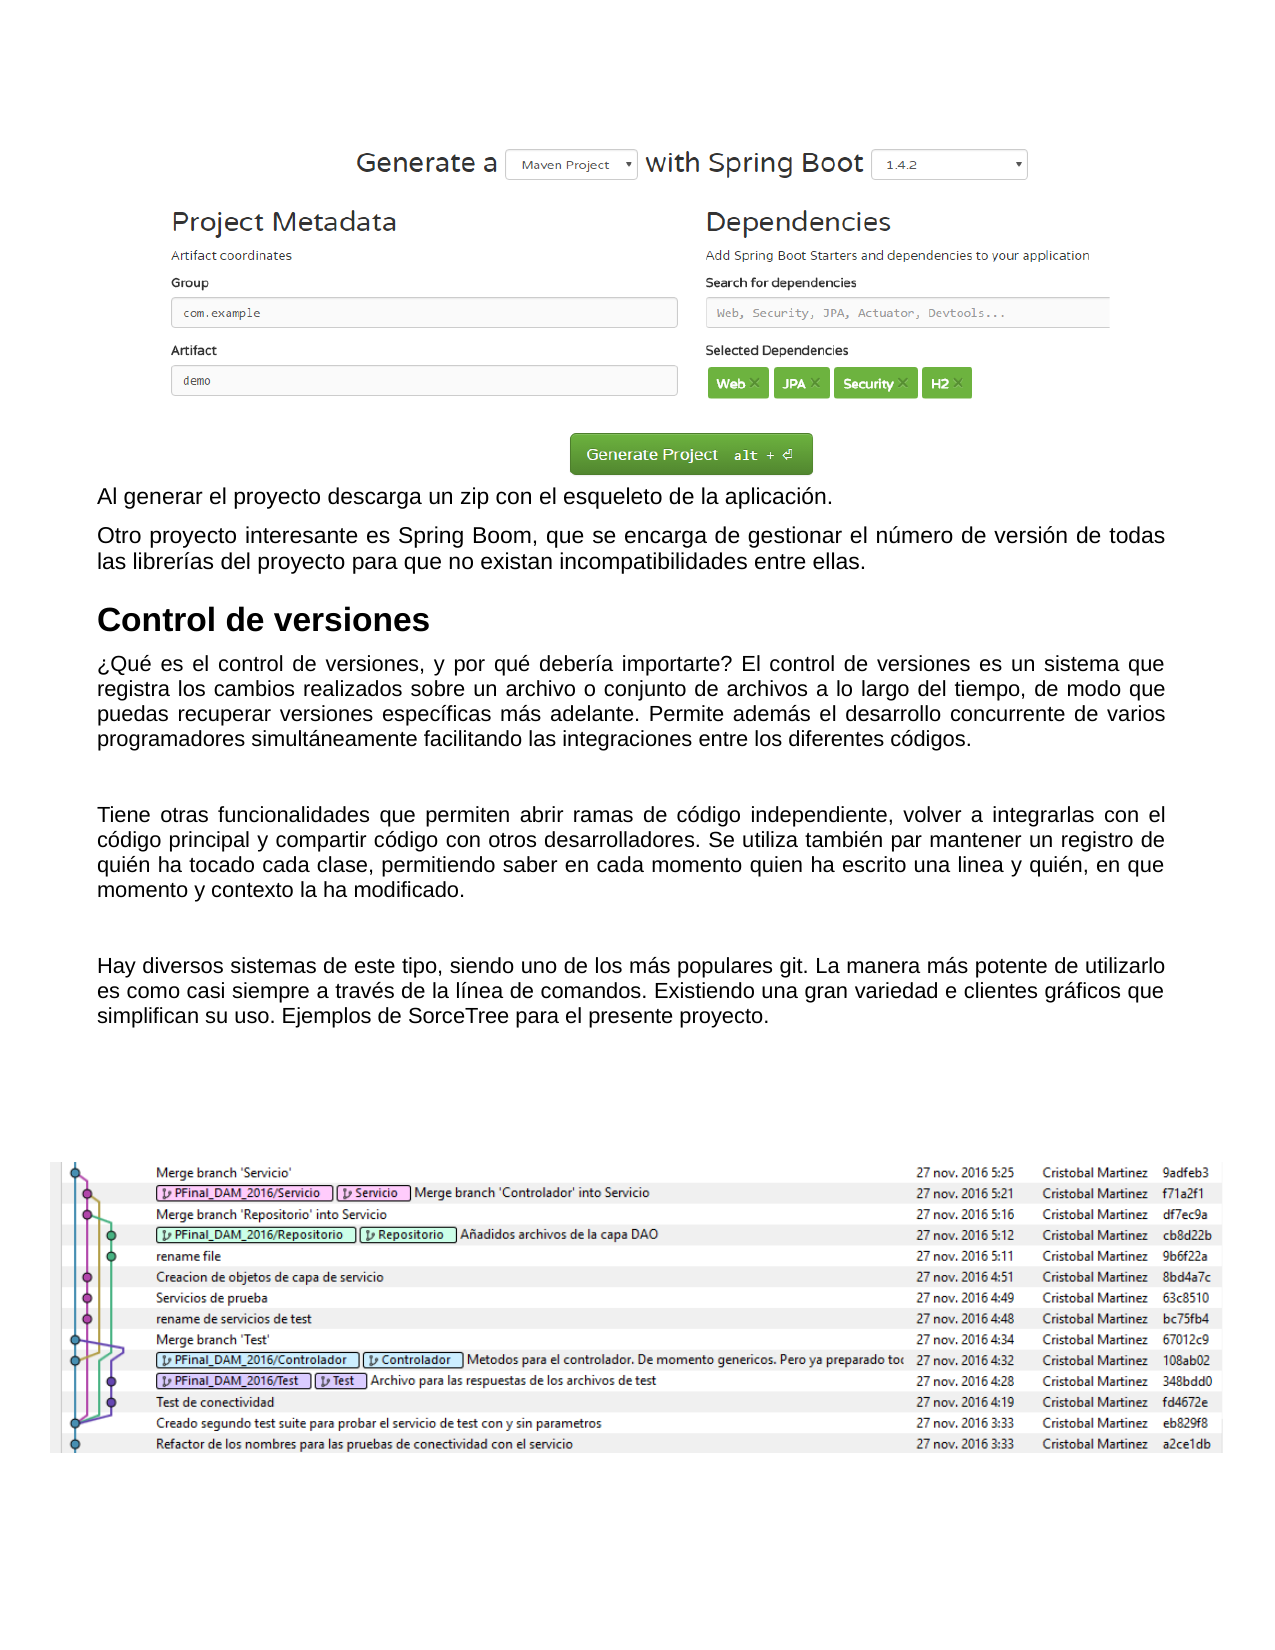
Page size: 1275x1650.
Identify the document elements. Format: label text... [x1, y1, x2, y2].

text Otro proyecto interesante es Spring Boom, que se encarga de gestionar el número de versión de todas las librerías del proyecto para que no existan incompatibilidades entre ellas. [97, 522, 1167, 574]
text Hay diversos sistemas de este tipo, siendo uno de los más populares git. La manera más potente de utilizarlo es como casi siempre a través de la línea de comandos. Existiendo una gran variedad e clientes gráficos que simplifican su uso. Ejemplos de SorceTree para el presente proyecto. [97, 953, 1167, 1028]
picture [154, 144, 1110, 483]
subtitle Control de versiones [97, 599, 1167, 638]
picture [50, 1162, 1223, 1453]
text Al generar el proyecto descarga un zip con el esqueleto de la aplicación. [97, 144, 1167, 509]
text Tiene otras funcionalidades que permiten abrir ramas de código independiente, volver a integrarlas con el código principal y compartir código con otros desarrolladores. Se utiliza también par mantener un registro de quién ha tocado cada clase, permitiendo saber en cada momento quien ha escrito una linea y quién, en que momento y contexto la ha modificado. [97, 802, 1167, 902]
text ¿Qué es el control de versiones, y por qué debería importarte? El control de versiones es un sistema que registra los cambios realizados sobre un archivo o conjunto de archivos a lo largo del tiempo, de modo que puedas recuperar versiones específicas más adelante. Permite además el desarrollo concurrente de varios programadores simultáneamente facilitando las integraciones entre los diferentes códigos. [97, 651, 1167, 751]
